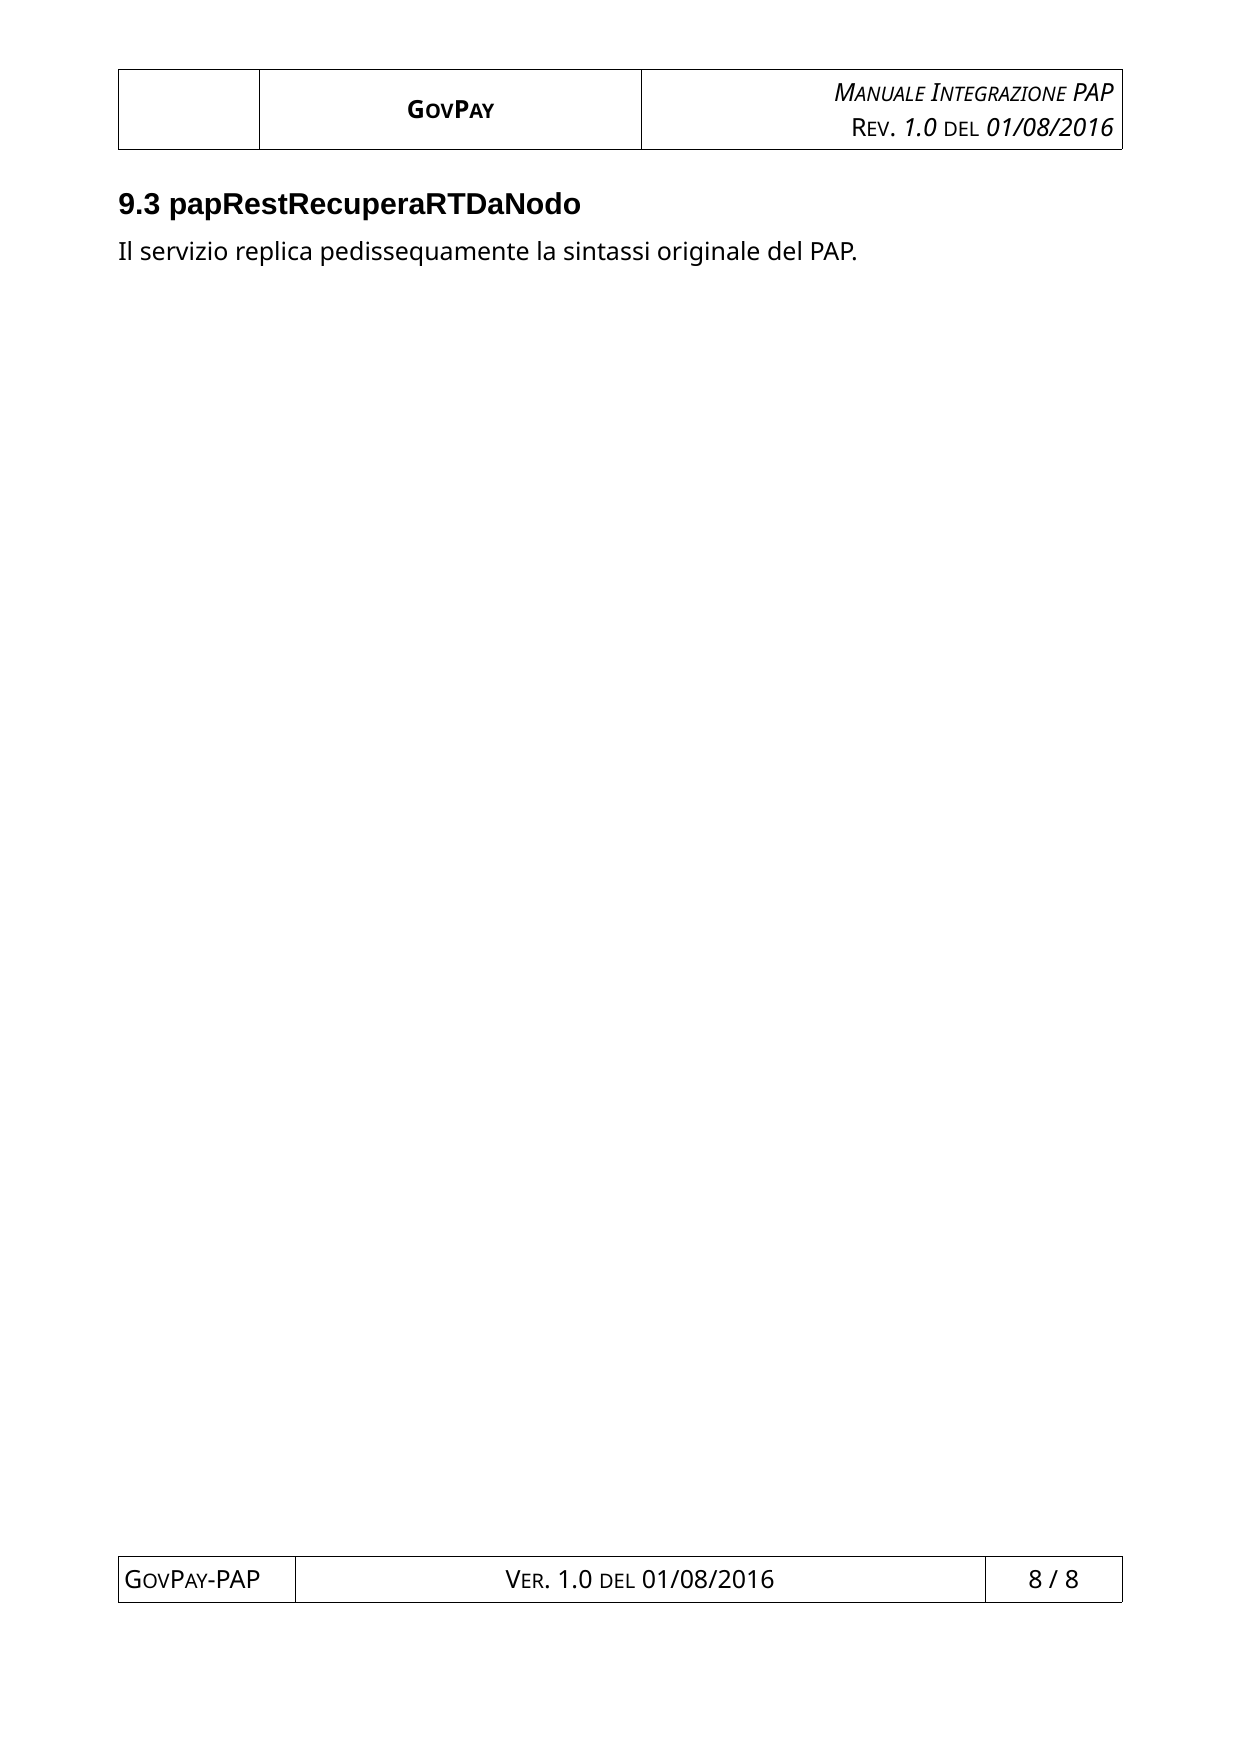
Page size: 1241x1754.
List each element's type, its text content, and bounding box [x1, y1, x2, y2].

subtitle papRestRecuperaRTDaNodo [118, 186, 1122, 221]
text Il servizio replica pedissequamente la sintassi originale del PAP. [118, 233, 1122, 268]
